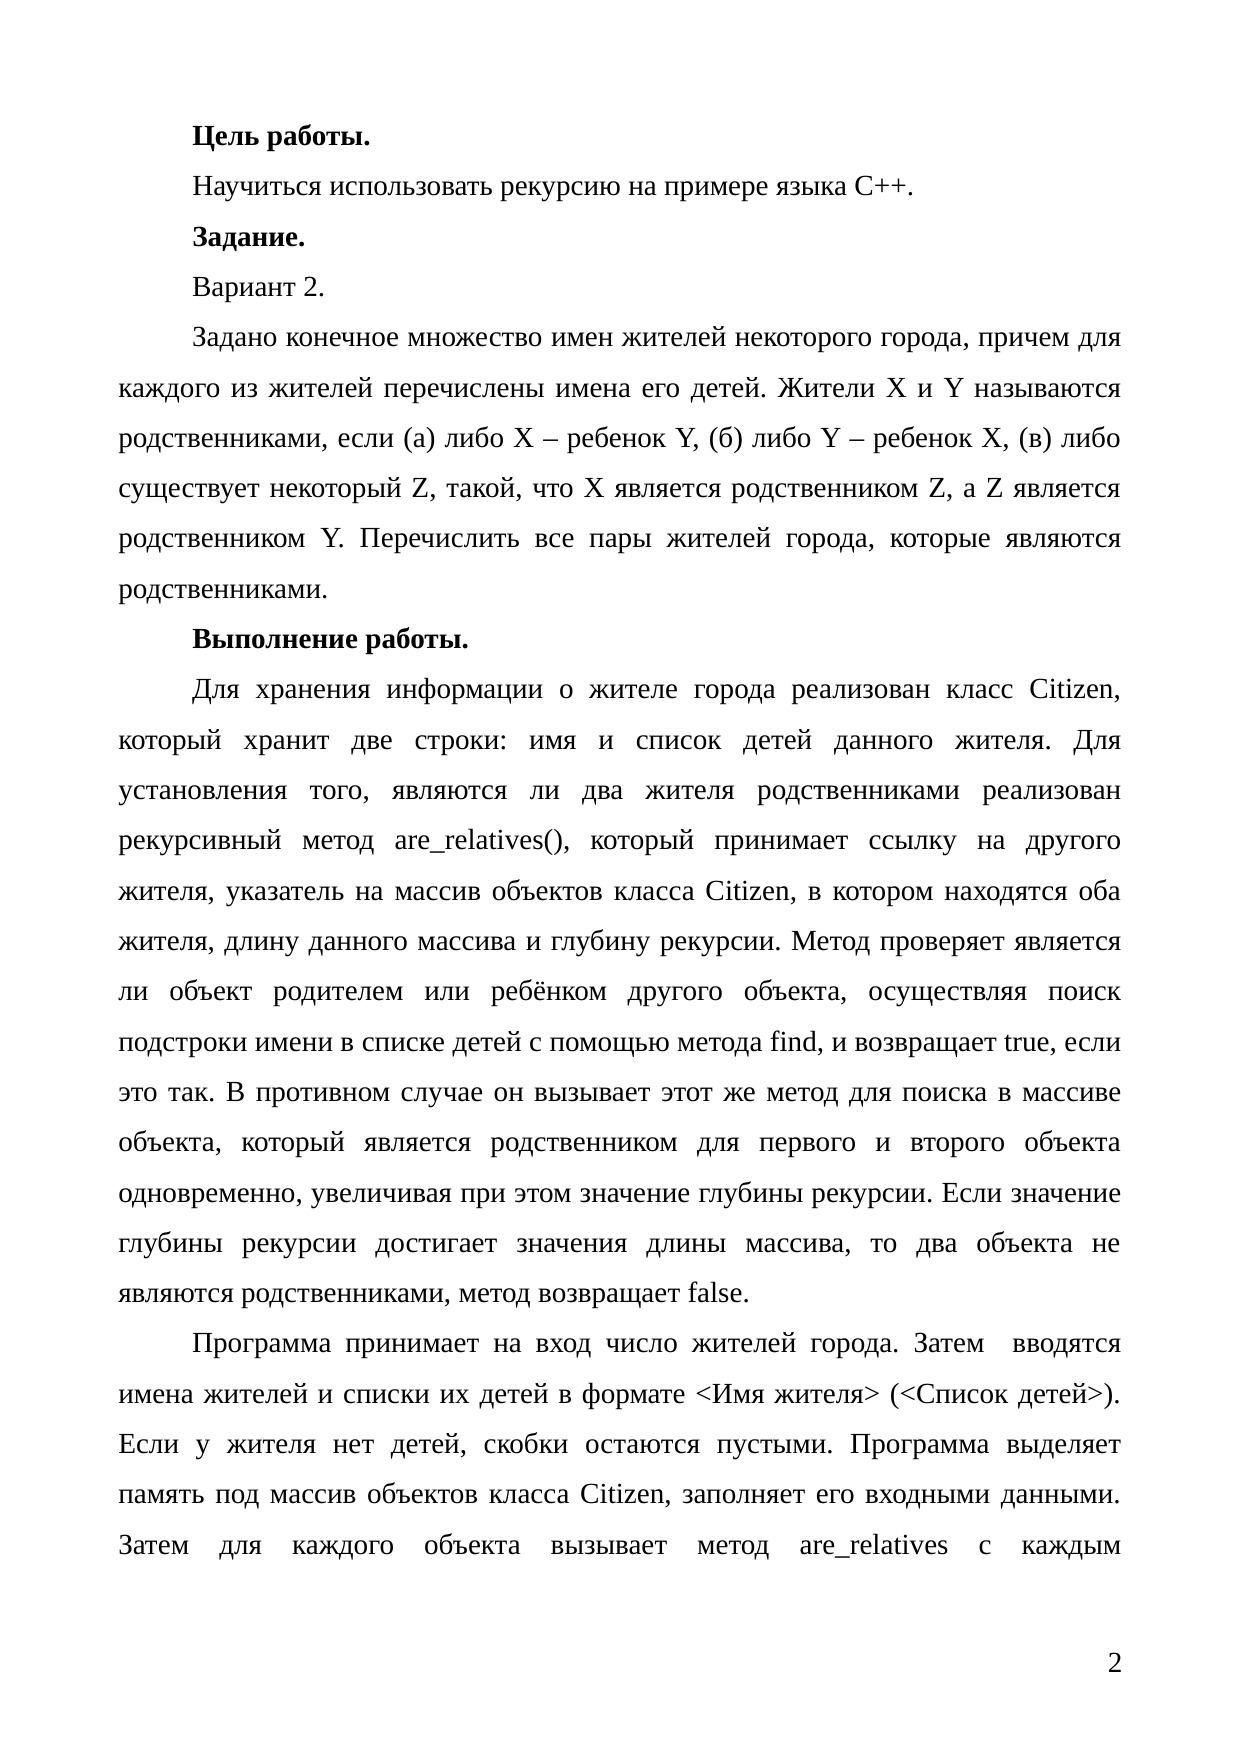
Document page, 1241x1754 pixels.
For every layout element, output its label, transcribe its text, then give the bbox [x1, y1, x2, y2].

subtitle Задание. [118, 219, 1122, 252]
text Задано конечное множество имен жителей некоторого города, причем для каждого из жителей перечислены имена его детей. Жители X и Y называются родственниками, если (а) либо X – ребенок Y, (б) либо Y – ребенок X, (в) либо существует некоторый Z, такой, что X является родственником Z, а Z является родственником Y. Перечислить все пары жителей города, которые являются родственниками. [118, 319, 1122, 604]
text Научиться использовать рекурсию на примере языка С++. [118, 168, 1122, 202]
text Вариант 2. [118, 269, 1122, 303]
text Программа принимает на вход число жителей города. Затем вводятся имена жителей и списки их детей в формате <Имя жителя> (<Cписок детей>). Если у жителя нет детей, скобки остаются пустыми. Программа выделяет память под массив объектов класса Citizen, заполняет его входными данными. Затем для каждого объекта вызывает метод are_relatives с каждым [118, 1326, 1122, 1560]
subtitle Цель работы. [118, 118, 1122, 152]
subtitle Выполнение работы. [118, 621, 1122, 655]
text Для хранения информации о жителе города реализован класс Citizen, который хранит две строки: имя и список детей данного жителя. Для установления того, являются ли два жителя родственниками реализован рекурсивный метод are_relatives(), который принимает ссылку на другого жителя, указатель на массив объектов класса Citizen, в котором находятся оба жителя, длину данного массива и глубину рекурсии. Метод проверяет является ли объект родителем или ребёнком другого объекта, осуществляя поиск подстроки имени в списке детей с помощью метода find, и возвращает true, если это так. В противном случае он вызывает этот же метод для поиска в массиве объекта, который является родственником для первого и второго объекта одновременно, увеличивая при этом значение глубины рекурсии. Если значение глубины рекурсии достигает значения длины массива, то два объекта не являются родственниками, метод возвращает false. [118, 672, 1122, 1309]
